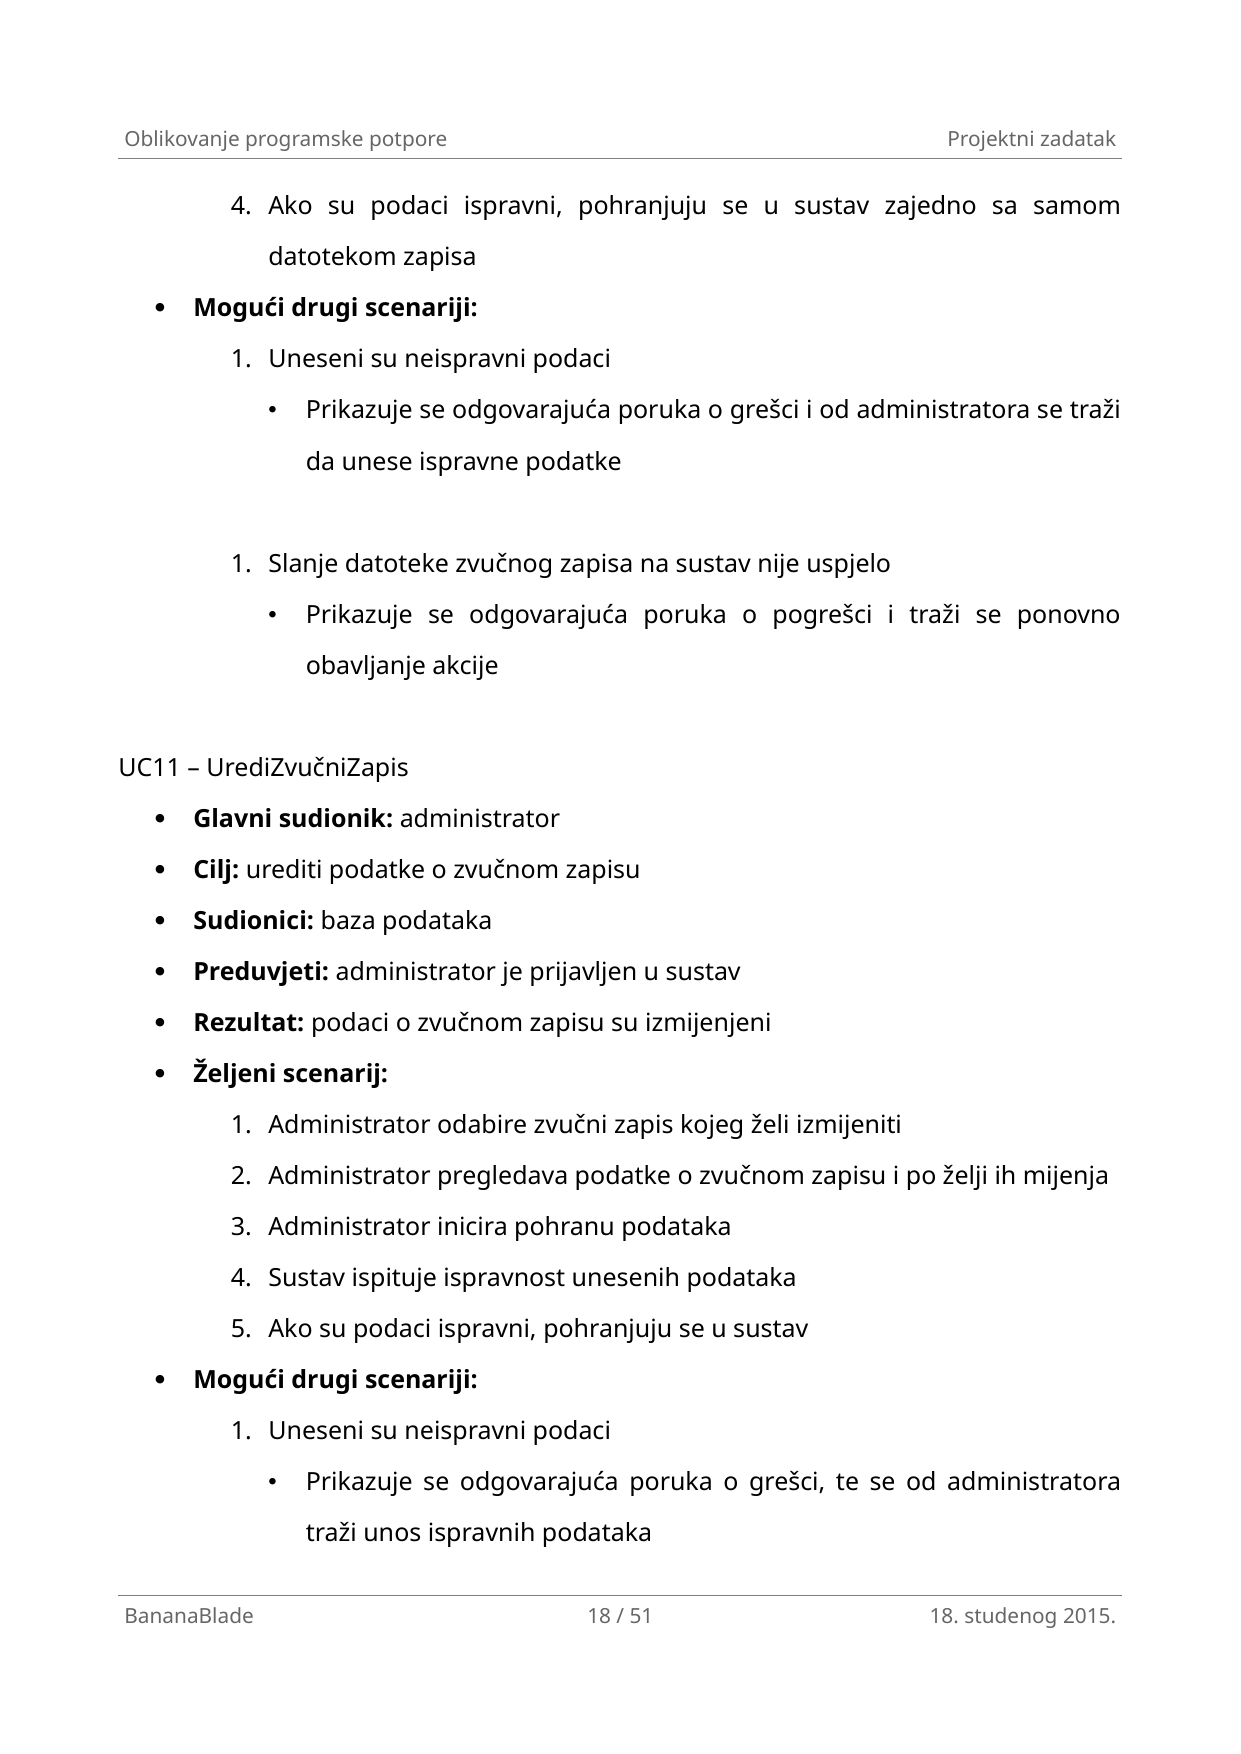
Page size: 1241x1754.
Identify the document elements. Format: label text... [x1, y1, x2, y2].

list Ako su podaci ispravni, pohranjuju se u sustav zajedno sa samom datotekom zapisa [231, 188, 1122, 273]
list Prikazuje se odgovarajuća poruka o pogrešci i traži se ponovno obavljanje akcije [268, 596, 1122, 681]
list Uneseni su neispravni podaci [231, 341, 1122, 375]
list Željeni scenarij: [156, 1056, 1122, 1090]
list Preduvjeti: administrator je prijavljen u sustav [156, 954, 1122, 988]
list Uneseni su neispravni podaci [231, 1413, 1122, 1447]
list Sustav ispituje ispravnost unesenih podataka [231, 1260, 1122, 1294]
list Administrator odabire zvučni zapis kojeg želi izmijeniti [231, 1107, 1122, 1141]
list Ako su podaci ispravni, pohranjuju se u sustav [231, 1311, 1122, 1345]
list Mogući drugi scenariji: [156, 290, 1122, 324]
text UC11 – UrediZvučniZapis [118, 749, 1122, 783]
list Rezultat: podaci o zvučnom zapisu su izmijenjeni [156, 1005, 1122, 1039]
list Prikazuje se odgovarajuća poruka o grešci, te se od administratora traži unos ispravnih podataka [268, 1464, 1122, 1549]
list Sudionici: baza podataka [156, 903, 1122, 937]
list Prikazuje se odgovarajuća poruka o grešci i od administratora se traži da unese ispravne podatke [268, 392, 1122, 477]
list Glavni sudionik: administrator [156, 801, 1122, 834]
list Administrator inicira pohranu podataka [231, 1209, 1122, 1243]
list Mogući drugi scenariji: [156, 1362, 1122, 1396]
list Administrator pregledava podatke o zvučnom zapisu i po želji ih mijenja [231, 1158, 1122, 1192]
list Cilj: urediti podatke o zvučnom zapisu [156, 852, 1122, 886]
list Slanje datoteke zvučnog zapisa na sustav nije uspjelo [231, 545, 1122, 579]
